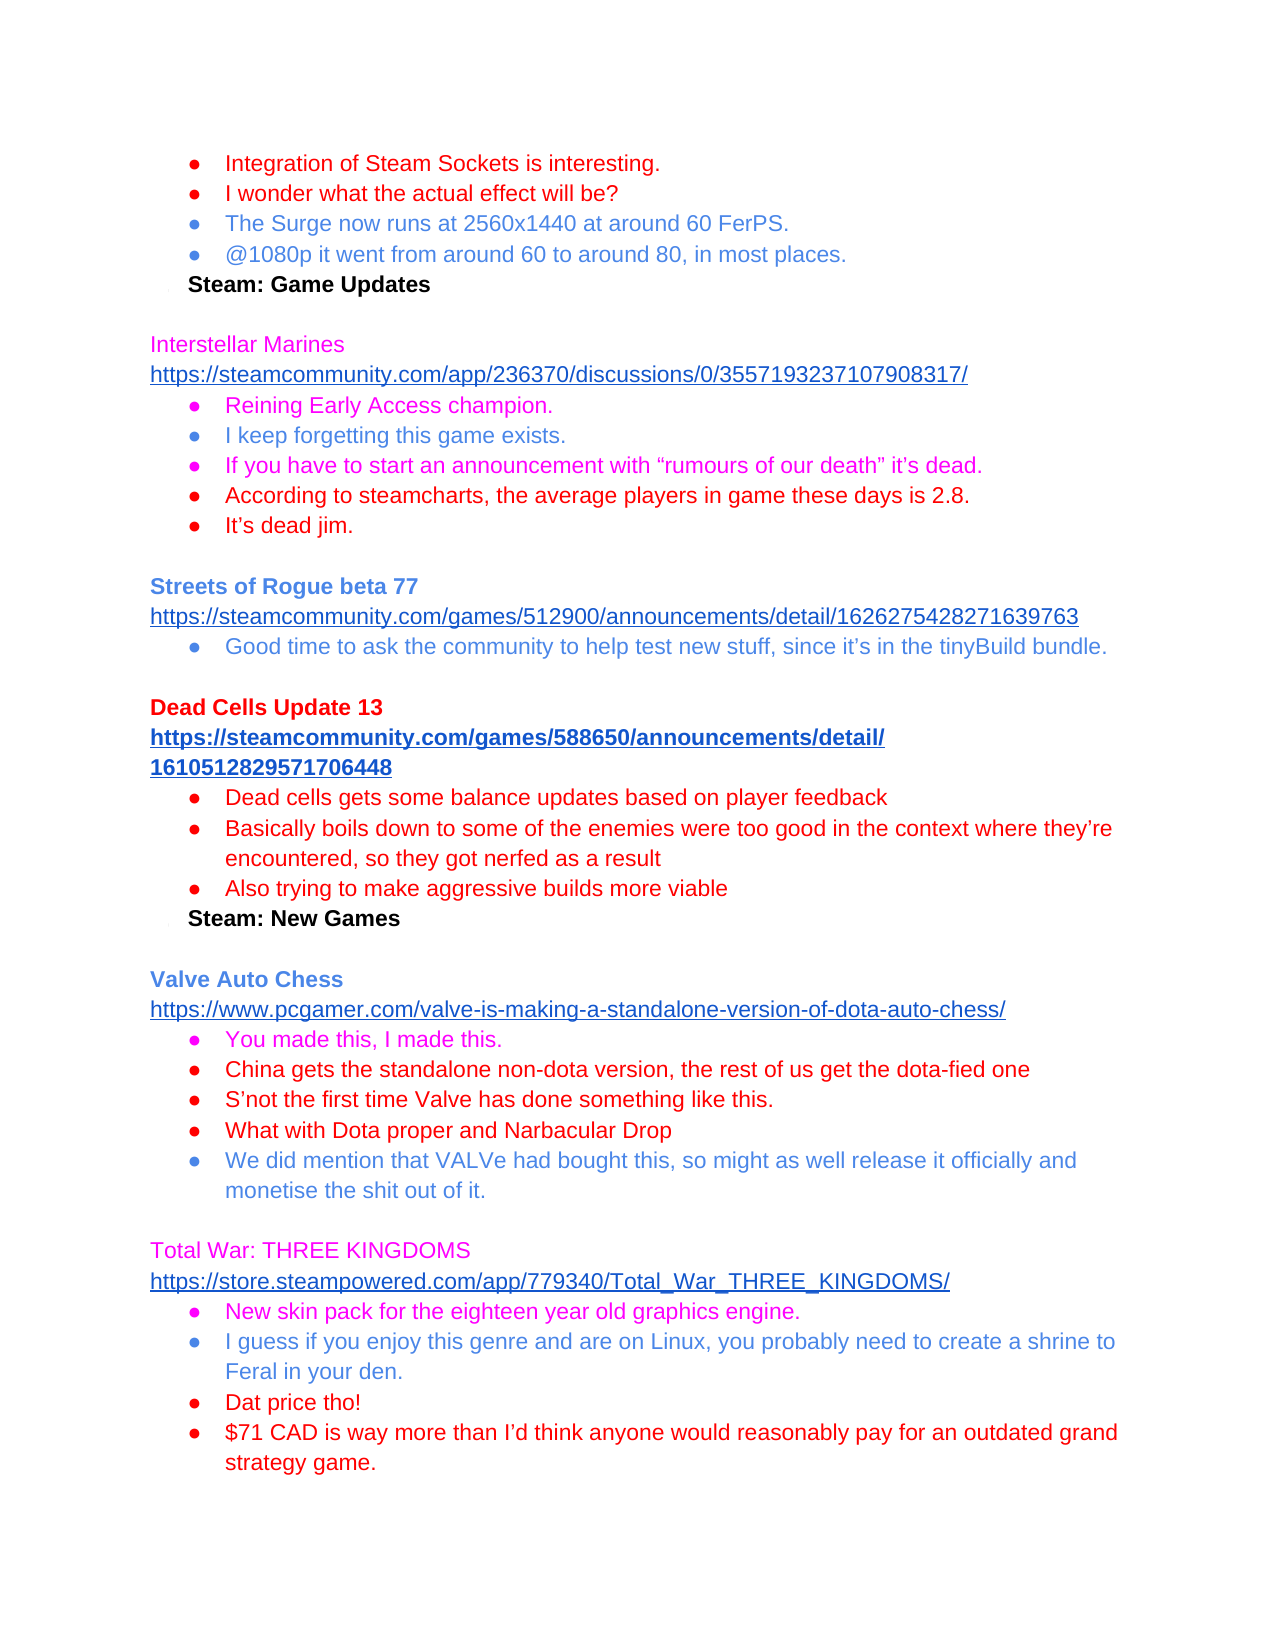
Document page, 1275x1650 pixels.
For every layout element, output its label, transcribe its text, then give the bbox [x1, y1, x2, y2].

list Basically boils down to some of the enemies were too good in the context where they’re encountered, so they got nerfed as a result [187, 814, 1125, 871]
text Valve Auto Chess [150, 966, 1125, 992]
text Steam: New Games [150, 905, 1125, 932]
list What with Dota proper and Narbacular Drop [187, 1117, 1125, 1143]
list I wonder what the actual effect will be? [187, 180, 1125, 207]
list Reining Early Access champion. [187, 392, 1125, 418]
list If you have to start an announcement with “rumours of our death” it’s dead. [187, 452, 1125, 478]
list According to steamcharts, the average players in game these days is 2.8. [187, 482, 1125, 509]
list China gets the standalone non-dota version, the rest of us get the dota-fied one [187, 1056, 1125, 1083]
text https://steamcommunity.com/app/236370/discussions/0/3557193237107908317/ [150, 361, 1125, 388]
list Also trying to make aggressive builds more viable [187, 875, 1125, 901]
list You made this, I made this. [187, 1026, 1125, 1052]
list $71 CAD is way more than I’d think anyone would reasonably pay for an outdated grand strategy game. [187, 1419, 1125, 1475]
text https://www.pcgamer.com/valve-is-making-a-standalone-version-of-dota-auto-chess/ [150, 996, 1125, 1022]
text Streets of Rogue beta 77 [150, 573, 1125, 599]
list I guess if you enjoy this genre and are on Linux, you probably need to create a shrine to Feral in your den. [187, 1328, 1125, 1385]
text https://steamcommunity.com/games/512900/announcements/detail/1626275428271639763 [150, 603, 1125, 629]
text https://store.steampowered.com/app/779340/Total_War_THREE_KINGDOMS/ [150, 1268, 1125, 1294]
list Dead cells gets some balance updates based on player feedback [187, 784, 1125, 811]
text https://steamcommunity.com/games/588650/announcements/detail/1610512829571706448 [150, 724, 1125, 781]
list I keep forgetting this game exists. [187, 422, 1125, 448]
list @1080p it went from around 60 to around 80, in most places. [187, 241, 1125, 267]
list The Surge now runs at 2560x1440 at around 60 FerPS. [187, 210, 1125, 237]
list Integration of Steam Sockets is interesting. [187, 150, 1125, 176]
text Dead Cells Update 13 [150, 694, 1125, 720]
list Dat price tho! [187, 1388, 1125, 1415]
list New skin pack for the eighteen year old graphics engine. [187, 1298, 1125, 1324]
list S’not the first time Valve has done something like this. [187, 1086, 1125, 1113]
text Total War: THREE KINGDOMS [150, 1237, 1125, 1264]
text Steam: Game Updates [150, 271, 1125, 297]
list Good time to ask the community to help test new stuff, since it’s in the tinyBuild bundle. [187, 633, 1125, 660]
list It’s dead jim. [187, 512, 1125, 539]
list We did mention that VALVe had bought this, so might as well release it officially and monetise the shit out of it. [187, 1147, 1125, 1203]
text Interstellar Marines [150, 331, 1125, 358]
